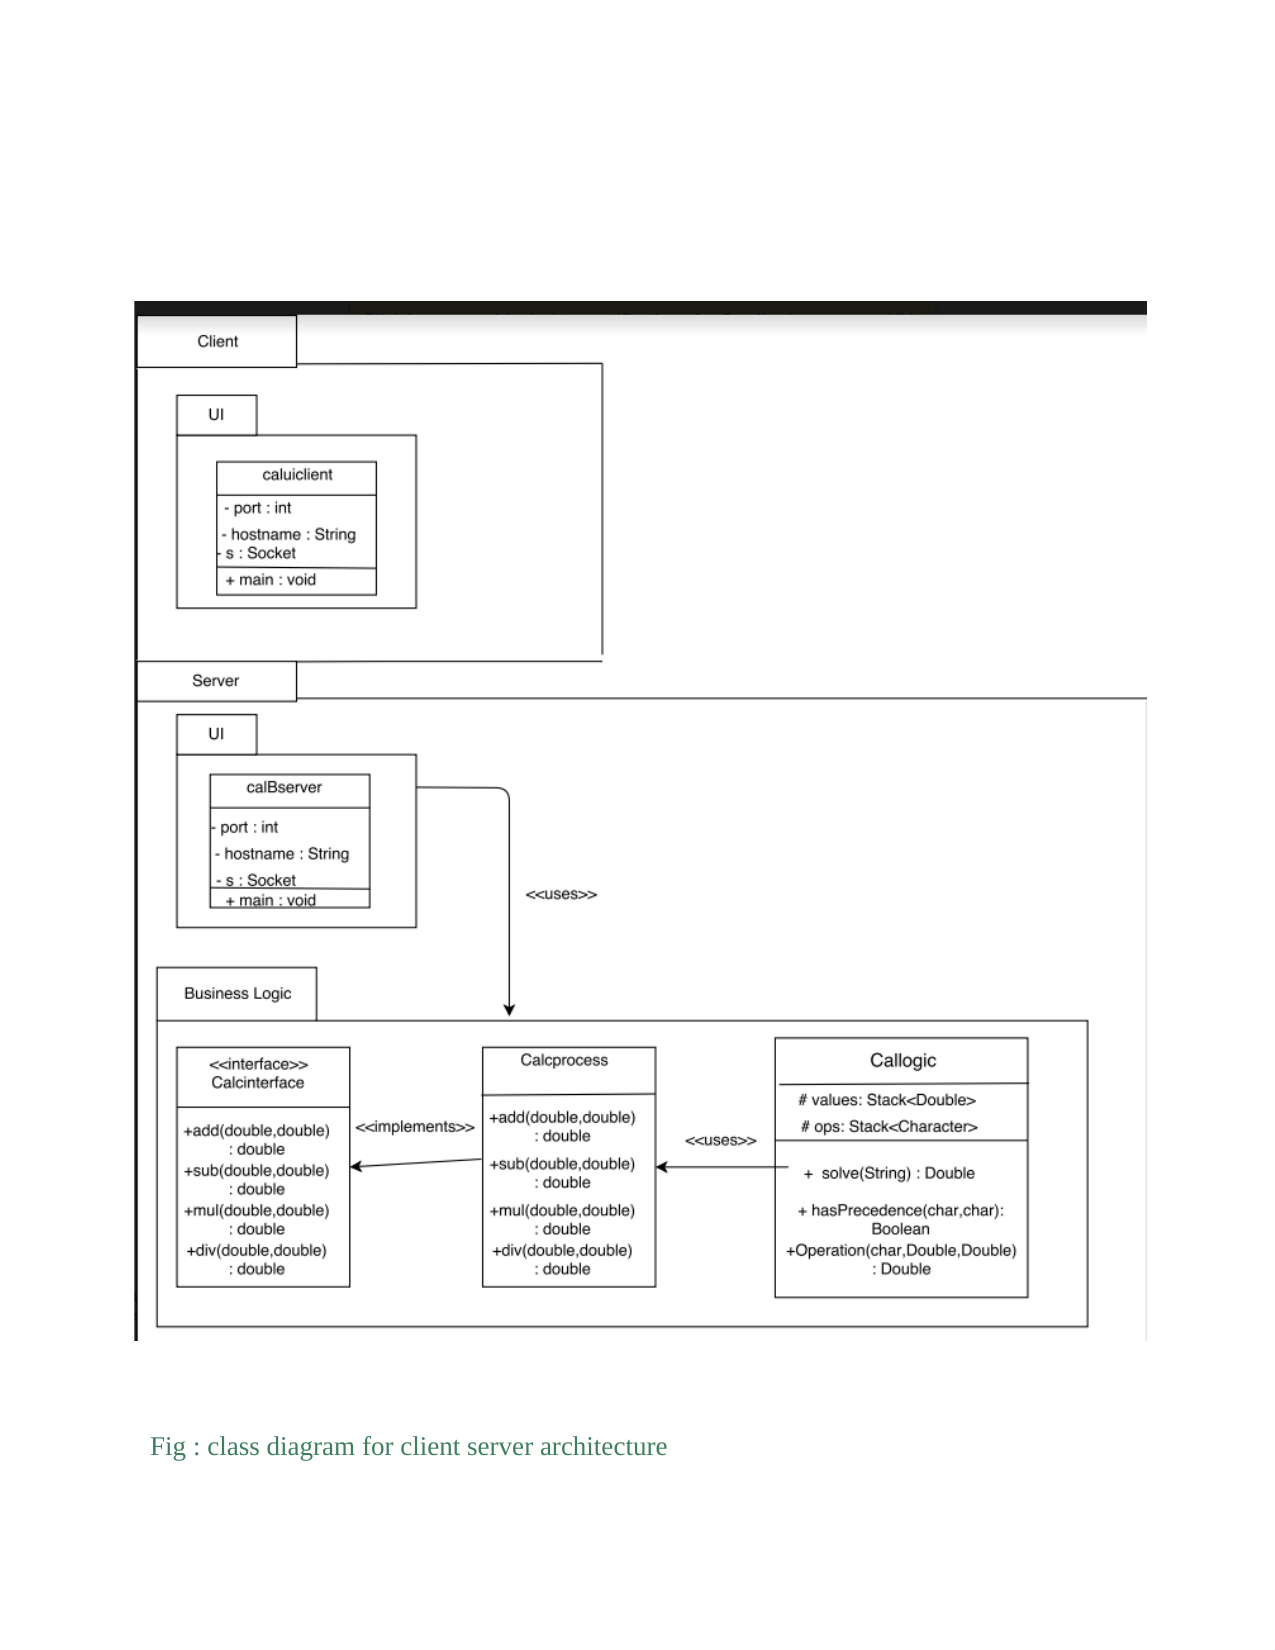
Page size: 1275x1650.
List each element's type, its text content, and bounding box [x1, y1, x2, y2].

text Fig : class diagram for client server architecture [150, 1430, 1162, 1461]
picture [134, 301, 1147, 1341]
